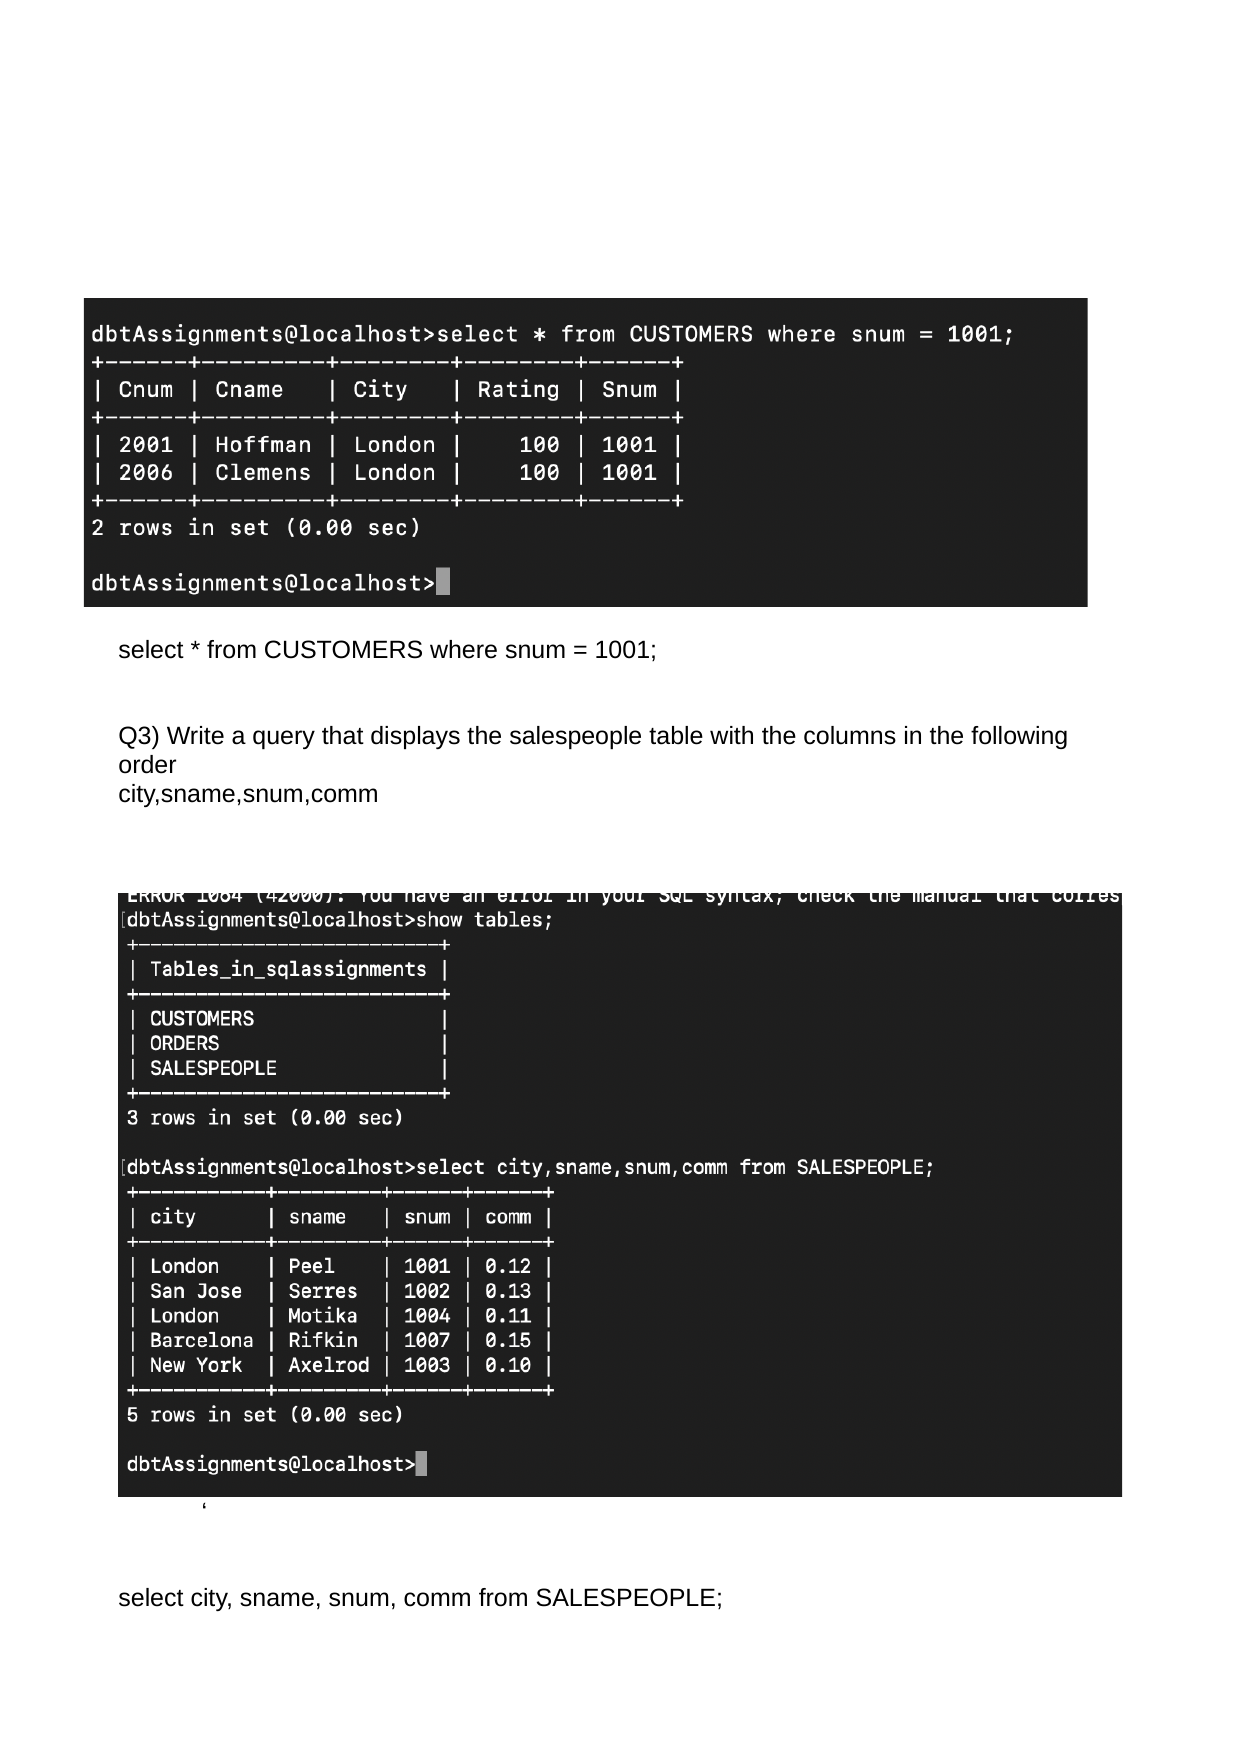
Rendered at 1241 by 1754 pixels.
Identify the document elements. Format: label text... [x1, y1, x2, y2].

text select * from CUSTOMERS where snum = 1001; [118, 635, 1122, 664]
text select city, sname, snum, comm from SALESPEOPLE; [118, 1583, 1122, 1612]
picture [118, 893, 1123, 1497]
text ‘ [118, 1497, 1122, 1526]
picture [83, 298, 1088, 607]
text Q3) Write a query that displays the salespeople table with the columns in the following order city,sname,snum,comm [118, 721, 1122, 807]
